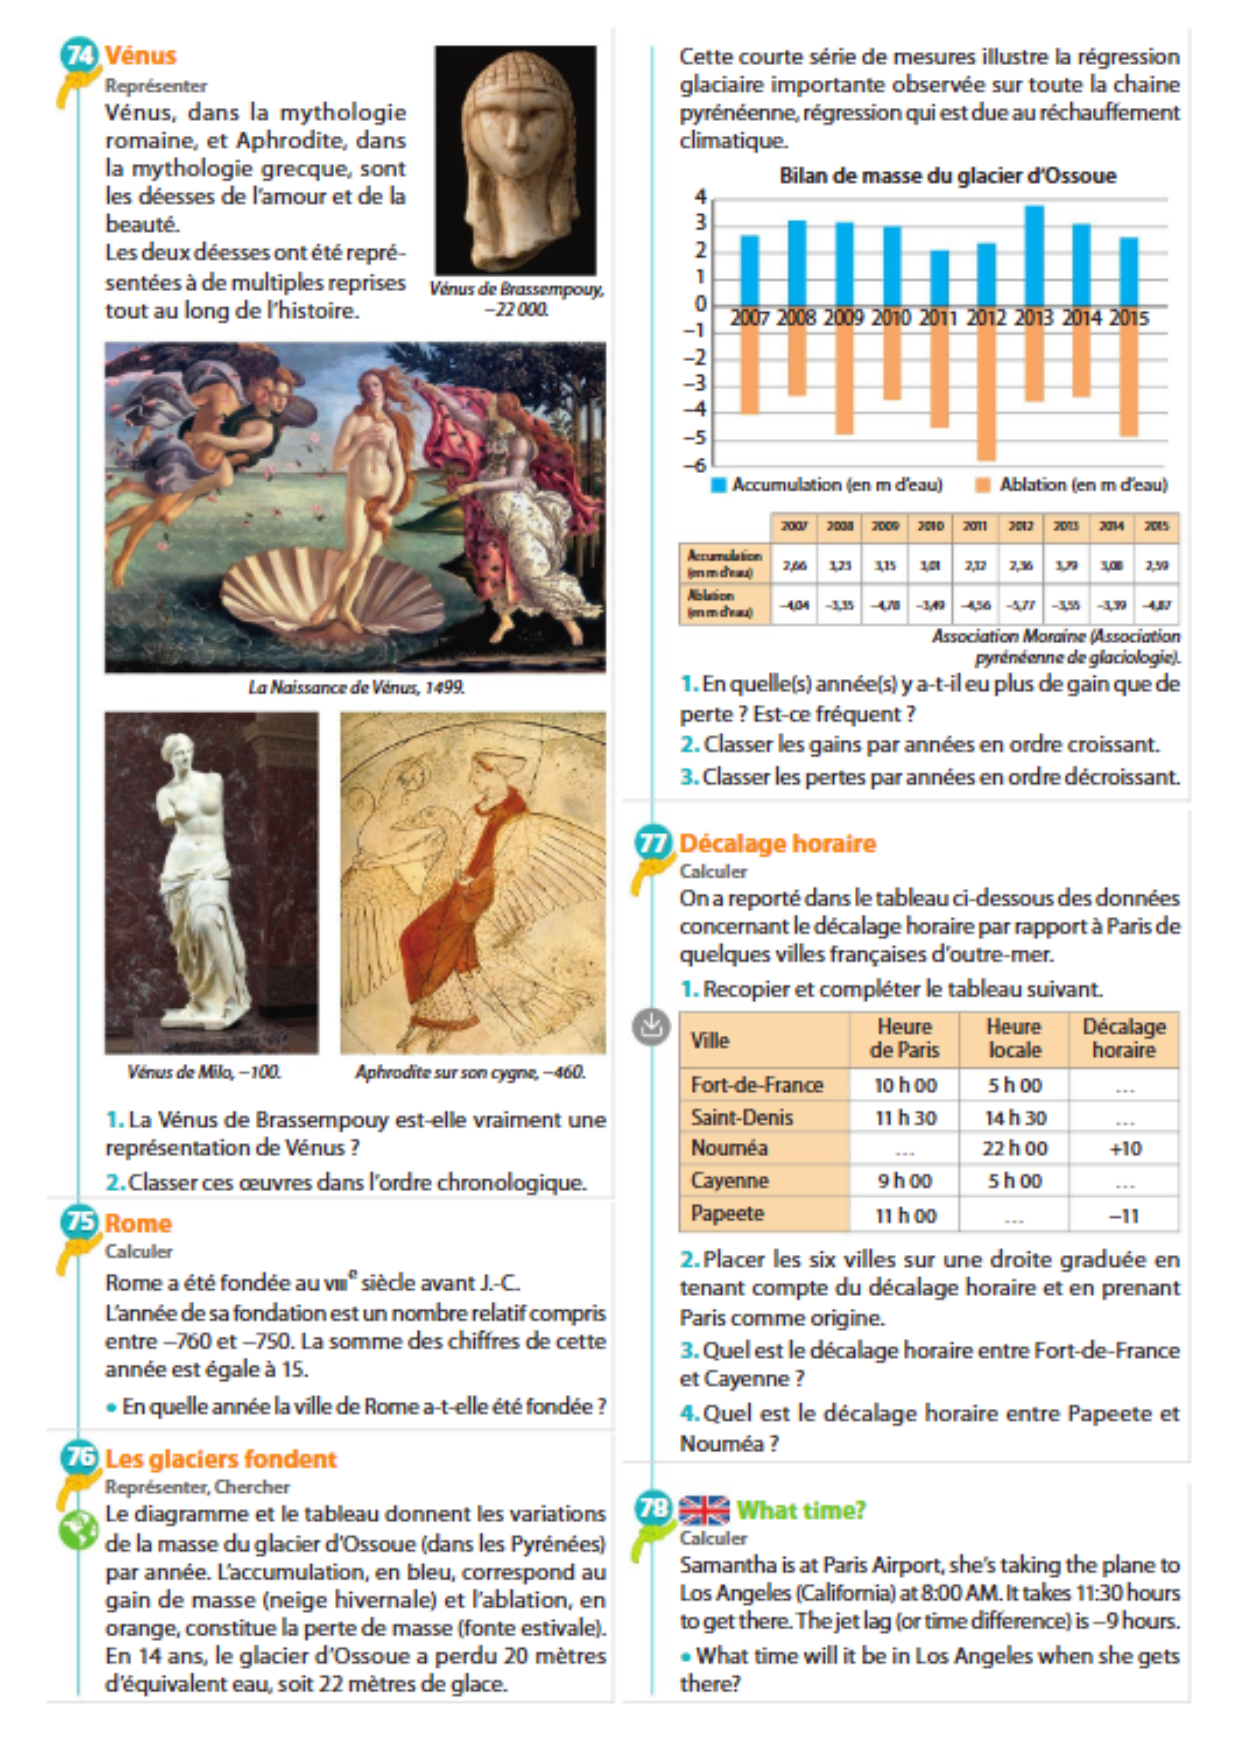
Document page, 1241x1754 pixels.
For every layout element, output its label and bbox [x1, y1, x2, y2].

picture [45, 23, 1199, 1711]
